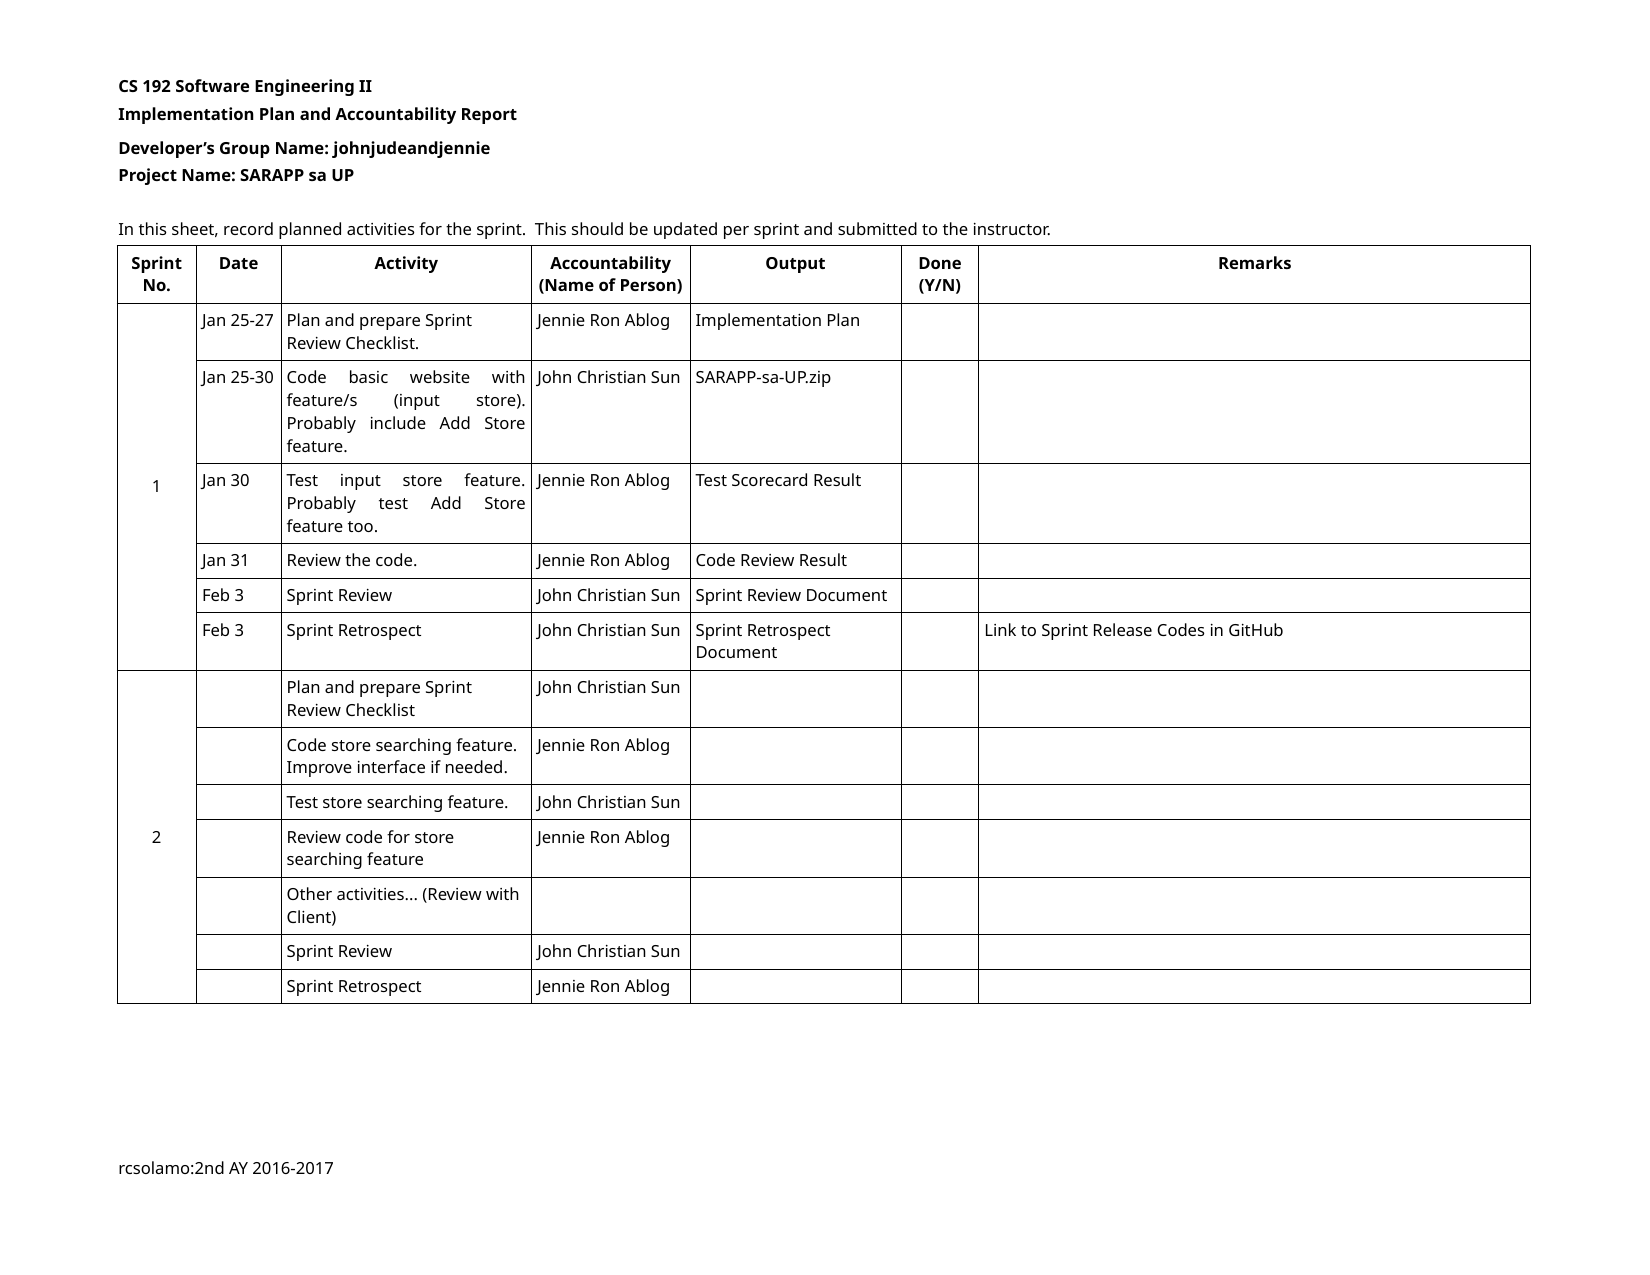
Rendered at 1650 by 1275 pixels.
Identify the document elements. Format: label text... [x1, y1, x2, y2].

table_cell Jan 25-27 [197, 304, 281, 360]
table_cell 2 [118, 671, 196, 1003]
table_cell Plan and prepare Sprint Review Checklist. [282, 304, 531, 360]
table_cell [979, 671, 1530, 727]
table_header Output [691, 246, 901, 302]
table_cell [691, 785, 901, 819]
text CS 192 Software Engineering II [118, 75, 1532, 98]
table_cell Other activities... (Review with Client) [282, 878, 531, 934]
table_cell [902, 878, 978, 934]
table_cell [197, 970, 281, 1003]
table_cell John Christian Sun [532, 361, 690, 463]
table_cell [902, 361, 978, 463]
table_cell Jennie Ron Ablog [532, 820, 690, 876]
table_cell Review the code. [282, 544, 531, 577]
table_cell [197, 820, 281, 876]
table_cell [691, 671, 901, 727]
table_cell Feb 3 [197, 579, 281, 612]
table_cell John Christian Sun [532, 671, 690, 727]
table_cell [902, 671, 978, 727]
table_cell Jan 25-30 [197, 361, 281, 463]
table_cell Test input store feature. Probably test Add Store feature too. [282, 464, 531, 543]
table_cell [979, 304, 1530, 360]
table_cell [197, 785, 281, 819]
table_cell Sprint Review Document [691, 579, 901, 612]
table_cell Jan 30 [197, 464, 281, 543]
text Implementation Plan and Accountability Report [118, 102, 1532, 125]
table_cell Jennie Ron Ablog [532, 464, 690, 543]
table_cell Implementation Plan [691, 304, 901, 360]
table_cell 1 [118, 304, 196, 669]
table_cell [979, 785, 1530, 819]
table_cell Sprint Review [282, 579, 531, 612]
table_cell Jennie Ron Ablog [532, 544, 690, 577]
table_cell Jennie Ron Ablog [532, 970, 690, 1003]
table_cell Review code for store searching feature [282, 820, 531, 876]
table_cell Plan and prepare Sprint Review Checklist [282, 671, 531, 727]
table_cell Jennie Ron Ablog [532, 728, 690, 784]
table_cell [979, 935, 1530, 968]
table_cell Jan 31 [197, 544, 281, 577]
table_cell John Christian Sun [532, 613, 690, 669]
table_cell [902, 970, 978, 1003]
table_cell [902, 613, 978, 669]
table_cell SARAPP-sa-UP.zip [691, 361, 901, 463]
table_cell John Christian Sun [532, 785, 690, 819]
table_cell Jennie Ron Ablog [532, 304, 690, 360]
table_cell [979, 878, 1530, 934]
table_cell [691, 820, 901, 876]
table_header Activity [282, 246, 531, 302]
table_cell Sprint Review [282, 935, 531, 968]
table_header Done (Y/N) [902, 246, 978, 302]
table_cell [902, 544, 978, 577]
table_cell Test store searching feature. [282, 785, 531, 819]
table_cell [691, 728, 901, 784]
table_header Remarks [979, 246, 1530, 302]
text In this sheet, record planned activities for the sprint. This should be updated per sprint and submitted to the instructor. [118, 218, 1532, 241]
table_cell Code basic website with feature/s (input store). Probably include Add Store feature. [282, 361, 531, 463]
table_cell Sprint Retrospect [282, 970, 531, 1003]
table_cell John Christian Sun [532, 935, 690, 968]
table_cell [691, 970, 901, 1003]
table_cell Test Scorecard Result [691, 464, 901, 543]
table_cell John Christian Sun [532, 579, 690, 612]
table_cell [979, 361, 1530, 463]
table_cell [979, 970, 1530, 1003]
table_header Accountability (Name of Person) [532, 246, 690, 302]
table_header Sprint No. [118, 246, 196, 302]
table_cell [197, 671, 281, 727]
table_cell [691, 935, 901, 968]
table_cell Code Review Result [691, 544, 901, 577]
table_cell Feb 3 [197, 613, 281, 669]
table_cell [902, 728, 978, 784]
table_cell [979, 579, 1530, 612]
table_cell [197, 728, 281, 784]
table_header Date [197, 246, 281, 302]
table_cell [691, 878, 901, 934]
table_cell Code store searching feature. Improve interface if needed. [282, 728, 531, 784]
table_cell Sprint Retrospect Document [691, 613, 901, 669]
text Developer’s Group Name: johnjudeandjennie [118, 136, 1532, 159]
table_cell [902, 579, 978, 612]
table_cell [197, 878, 281, 934]
table_cell [902, 935, 978, 968]
table_cell Sprint Retrospect [282, 613, 531, 669]
table_cell [979, 464, 1530, 543]
table_cell [197, 935, 281, 968]
table_cell [979, 544, 1530, 577]
table_cell [532, 878, 690, 934]
table_cell [902, 464, 978, 543]
table_cell [902, 785, 978, 819]
table_cell [979, 728, 1530, 784]
table_cell [979, 820, 1530, 876]
table_cell [902, 820, 978, 876]
text Project Name: SARAPP sa UP [118, 163, 1532, 186]
table_cell Link to Sprint Release Codes in GitHub [979, 613, 1530, 669]
table_cell [902, 304, 978, 360]
